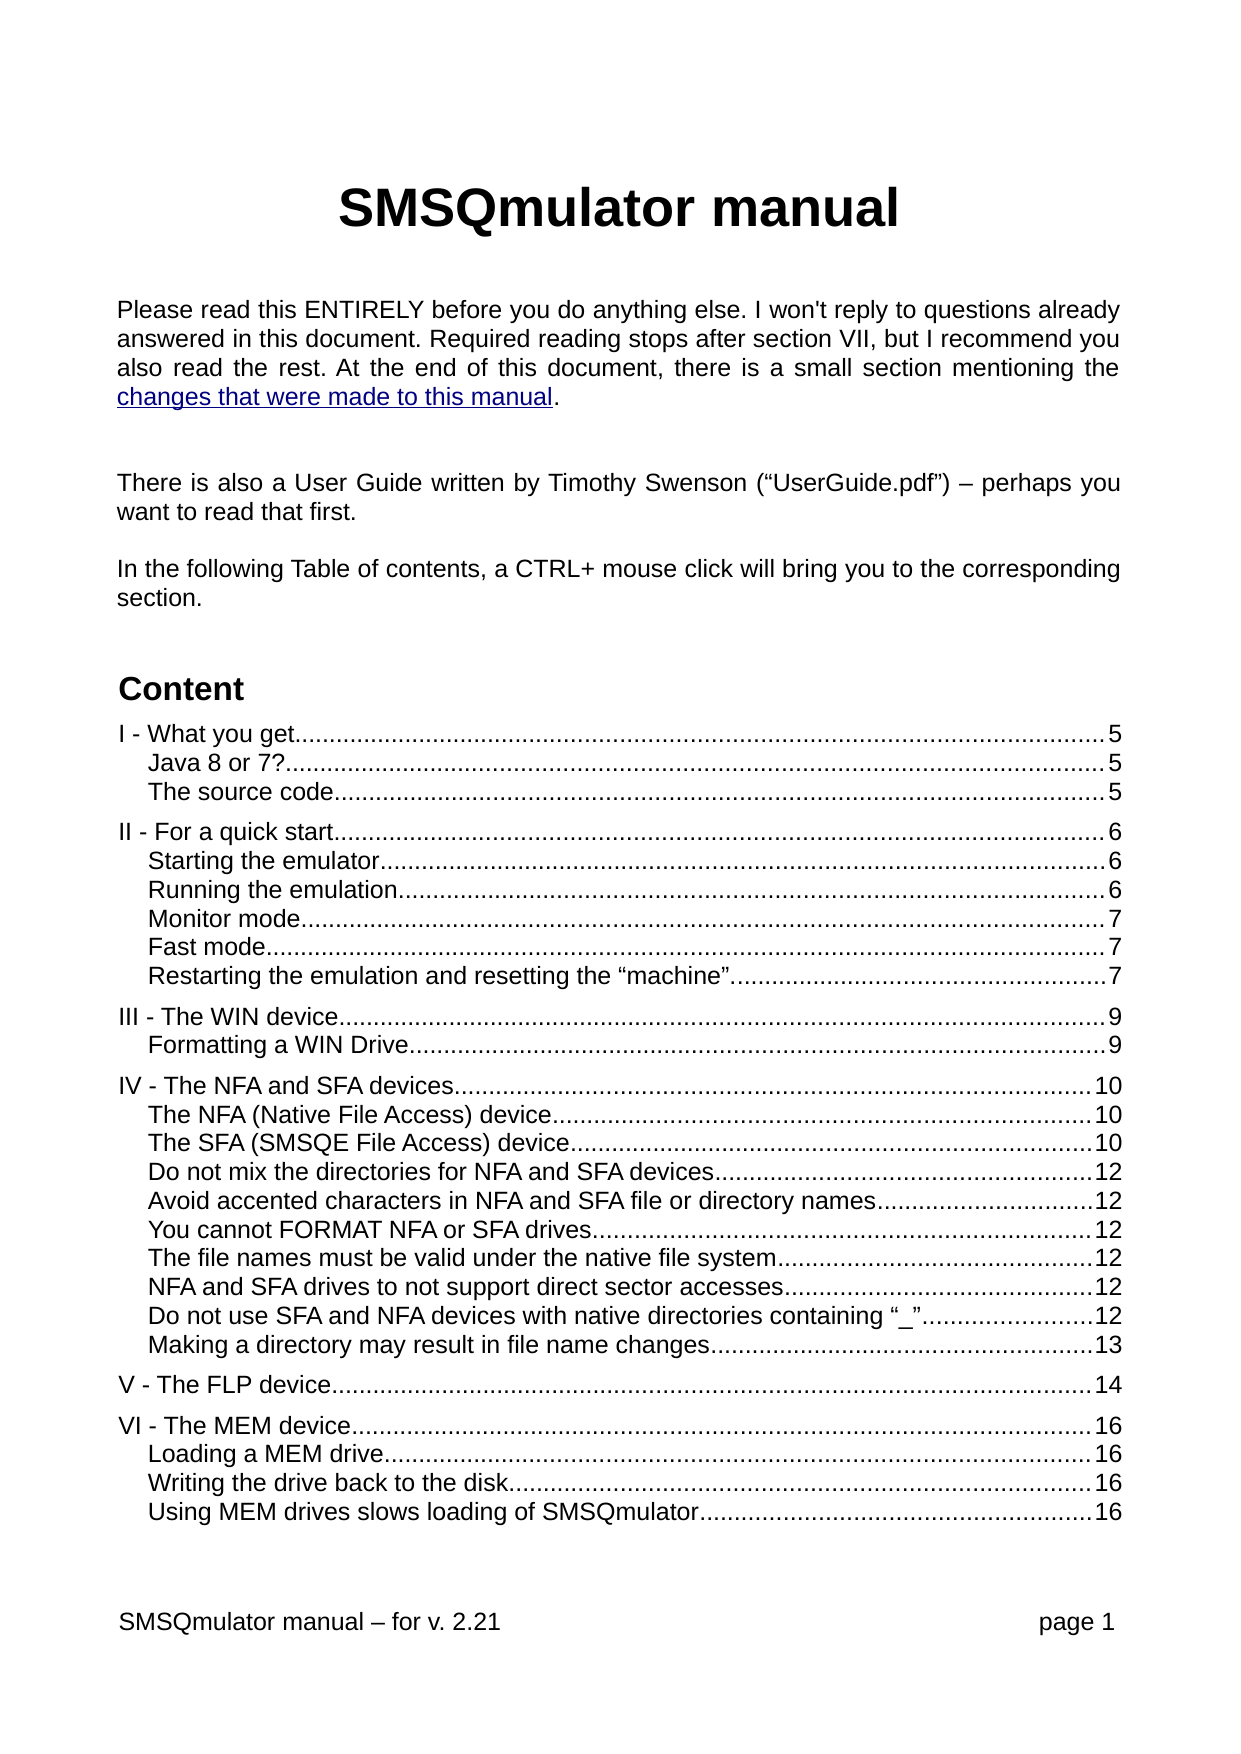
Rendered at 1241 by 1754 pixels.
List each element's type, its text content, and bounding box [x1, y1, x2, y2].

text The SFA (SMSQE File Access) device 10 [148, 1128, 1122, 1157]
text Using MEM drives slows loading of SMSQmulator 16 [148, 1497, 1122, 1526]
text The source code 5 [148, 777, 1122, 806]
text Formatting a WIN Drive 9 [148, 1030, 1122, 1059]
text Restarting the emulation and resetting the “machine”. 7 [148, 961, 1122, 990]
text I - What you get 5 [118, 719, 1122, 748]
text Do not mix the directories for NFA and SFA devices 12 [148, 1157, 1122, 1186]
text NFA and SFA drives to not support direct sector accesses 12 [148, 1272, 1122, 1301]
text VI - The MEM device 16 [118, 1411, 1122, 1439]
text Fast mode 7 [148, 932, 1122, 961]
text Making a directory may result in file name changes 13 [148, 1330, 1122, 1358]
text Monitor mode 7 [148, 904, 1122, 932]
text II - For a quick start 6 [118, 817, 1122, 846]
text Do not use SFA and NFA devices with native directories containing “_” 12 [148, 1301, 1122, 1330]
text Starting the emulator 6 [148, 846, 1122, 875]
text The NFA (Native File Access) device 10 [148, 1100, 1122, 1128]
text V - The FLP device 14 [118, 1370, 1122, 1399]
text Java 8 or 7? 5 [148, 748, 1122, 777]
text Running the emulation 6 [148, 875, 1122, 904]
text III - The WIN device 9 [118, 1002, 1122, 1030]
text Loading a MEM drive 16 [148, 1439, 1122, 1468]
text The file names must be valid under the native file system 12 [148, 1243, 1122, 1272]
text Please read this ENTIRELY before you do anything else. I won't reply to questions already answered in this document. Required reading stops after section VII, but I recommend you also read the rest. At the end of this document, there is a small section mentioning the changes that were made to this manual. [117, 295, 1122, 410]
text Writing the drive back to the disk. 16 [148, 1468, 1122, 1497]
text SMSQmulator manual [117, 176, 1122, 238]
text Avoid accented characters in NFA and SFA file or directory names 12 [148, 1186, 1122, 1215]
subtitle Content [118, 669, 1122, 708]
text IV - The NFA and SFA devices 10 [118, 1071, 1122, 1100]
text In the following Table of contents, a CTRL+ mouse click will bring you to the corresponding section. [117, 554, 1122, 612]
text You cannot FORMAT NFA or SFA drives 12 [148, 1215, 1122, 1243]
text There is also a User Guide written by Timothy Swenson (“UserGuide.pdf”) – perhaps you want to read that first. [117, 468, 1122, 525]
